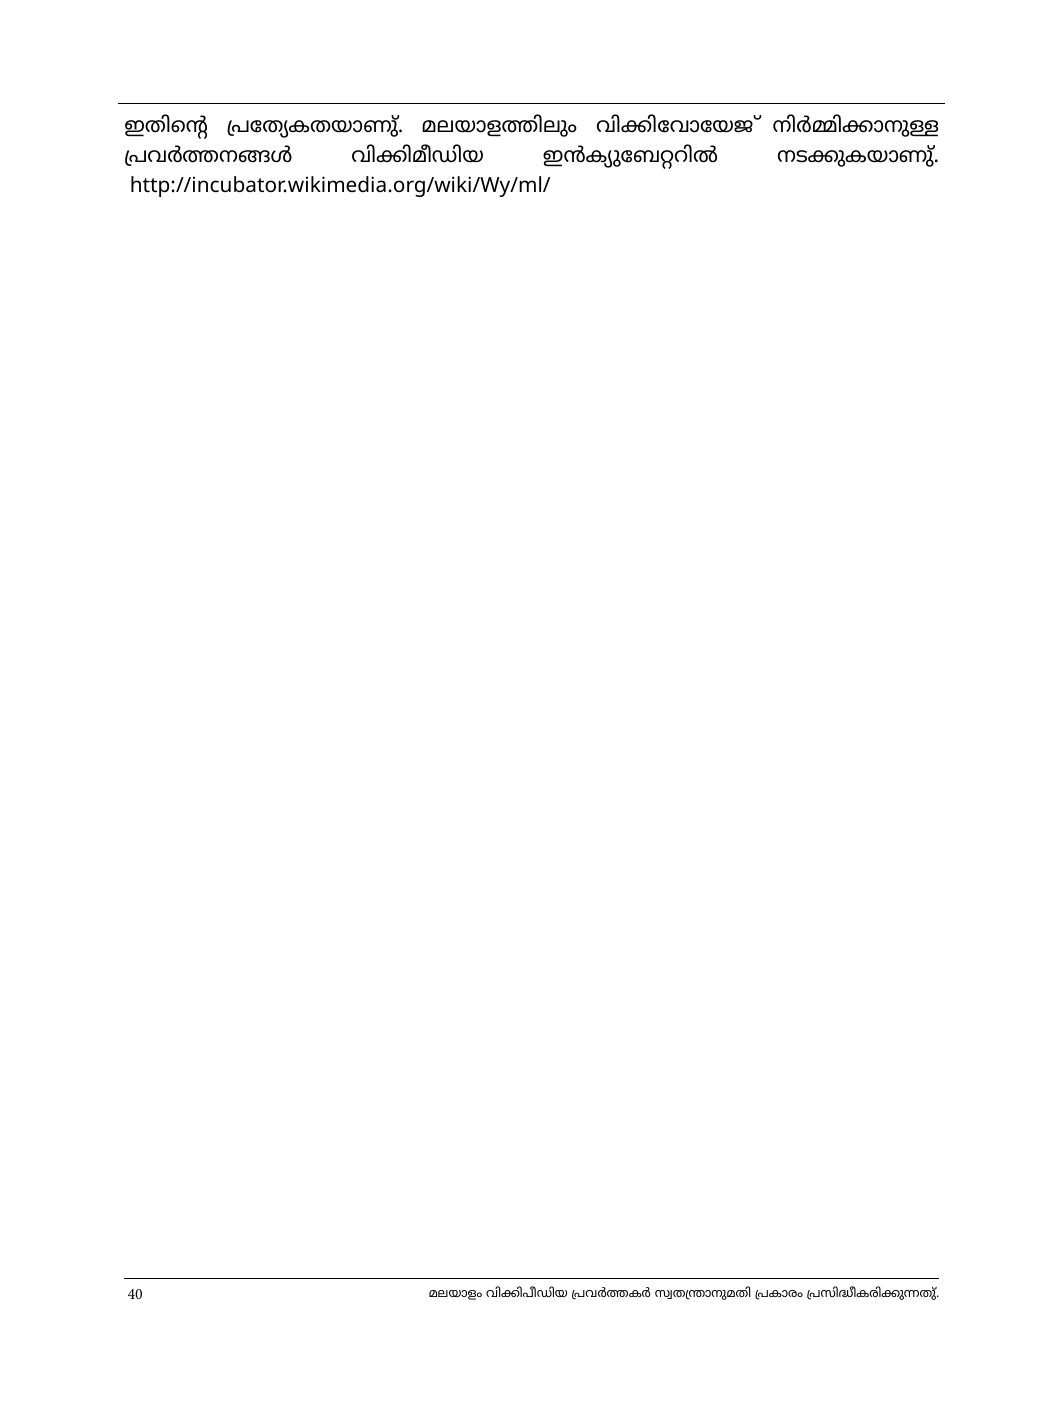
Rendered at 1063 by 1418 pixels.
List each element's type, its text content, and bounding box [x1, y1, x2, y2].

text ഇതിന്റെ പ്രത്യേകതയാണു്. മലയാളത്തിലും വിക്കി‌വോയേജ് നിർമ്മിക്കാനുള്ള പ്രവർത്തനങ്ങൾ വിക്കിമീഡിയ ഇൻക്യുബേറ്ററിൽ നടക്കുകയാണു്. http://incubator.wikimedia.org/wiki/Wy/ml/ [124, 110, 939, 199]
